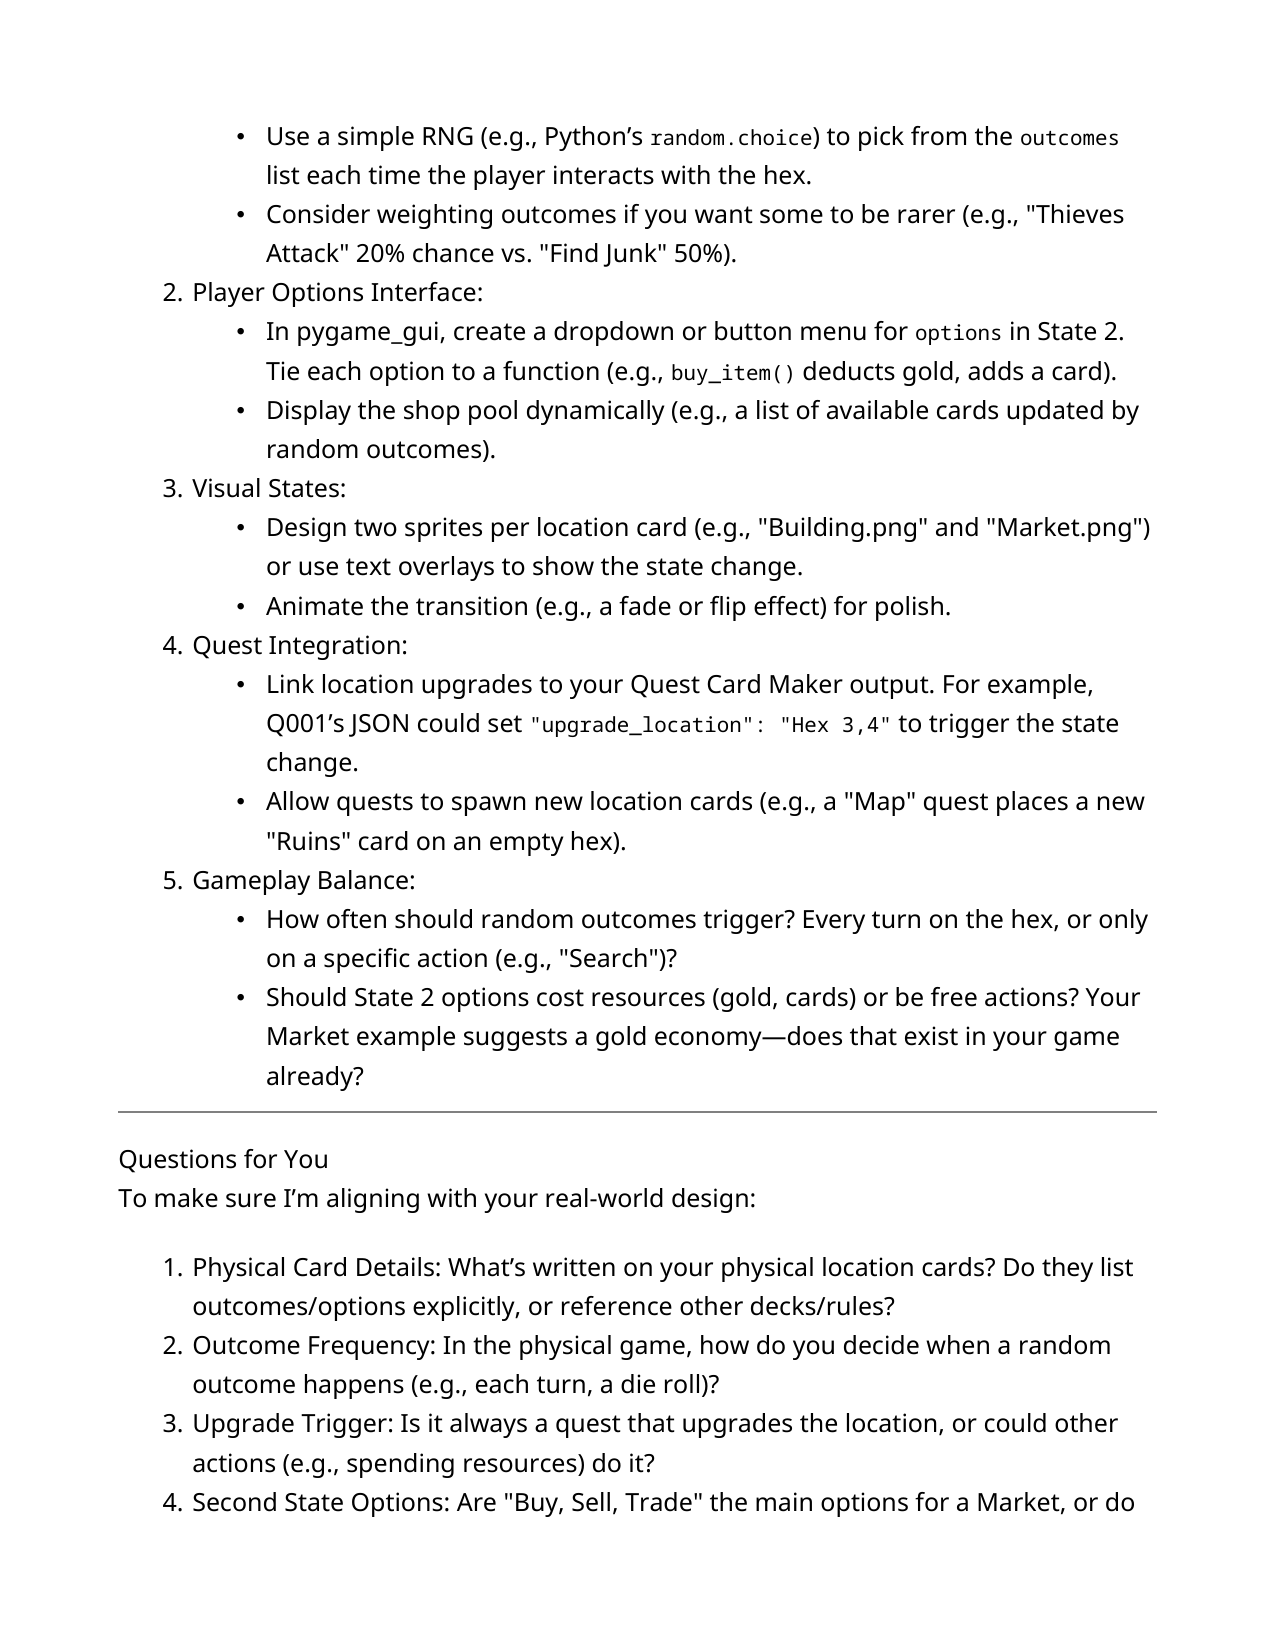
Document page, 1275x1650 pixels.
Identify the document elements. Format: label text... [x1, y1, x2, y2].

list Outcome Frequency: In the physical game, how do you decide when a random outcome happens (e.g., each turn, a die roll)? [162, 1328, 1157, 1401]
list Quest Integration: [162, 627, 1157, 661]
list Upgrade Trigger: Is it always a quest that upgrades the location, or could other actions (e.g., spending resources) do it? [162, 1406, 1157, 1479]
list Animate the transition (e.g., a fade or flip effect) for polish. [236, 588, 1157, 622]
list Gameplay Balance: [162, 862, 1157, 896]
list Physical Card Details: What’s written on your physical location cards? Do they list outcomes/options explicitly, or reference other decks/rules? [162, 1249, 1157, 1323]
list Player Options Interface: [162, 275, 1157, 309]
list Link location upgrades to your Quest Card Maker output. For example, Q001’s JSON could set "upgrade_location": "Hex 3,4" to trigger the state change. [236, 666, 1157, 779]
list Use a simple RNG (e.g., Python’s random.choice) to pick from the outcomes list each time the player interacts with the hex. [236, 118, 1157, 191]
list Display the shop pool dynamically (e.g., a list of available cards updated by random outcomes). [236, 392, 1157, 466]
text To make sure I’m aligning with your real-world design: [118, 1181, 1157, 1215]
list Consider weighting outcomes if you want some to be rarer (e.g., "Thieves Attack" 20% chance vs. "Find Junk" 50%). [236, 196, 1157, 270]
list In pygame_gui, create a dropdown or button menu for options in State 2. Tie each option to a function (e.g., buy_item() deducts gold, adds a card). [236, 314, 1157, 387]
list Should State 2 options cost resources (gold, cards) or be free actions? Your Market example suggests a gold economy—does that exist in your game already? [236, 980, 1157, 1092]
list Allow quests to spawn new location cards (e.g., a "Map" quest places a new "Ruins" card on an empty hex). [236, 784, 1157, 857]
list Second State Options: Are "Buy, Sell, Trade" the main options for a Market, or do [162, 1484, 1157, 1518]
list Visual States: [162, 471, 1157, 505]
text Questions for You [118, 1142, 1157, 1176]
list How often should random outcomes trigger? Every turn on the hex, or only on a specific action (e.g., "Search")? [236, 901, 1157, 975]
list Design two sprites per location card (e.g., "Building.png" and "Market.png") or use text overlays to show the state change. [236, 510, 1157, 583]
